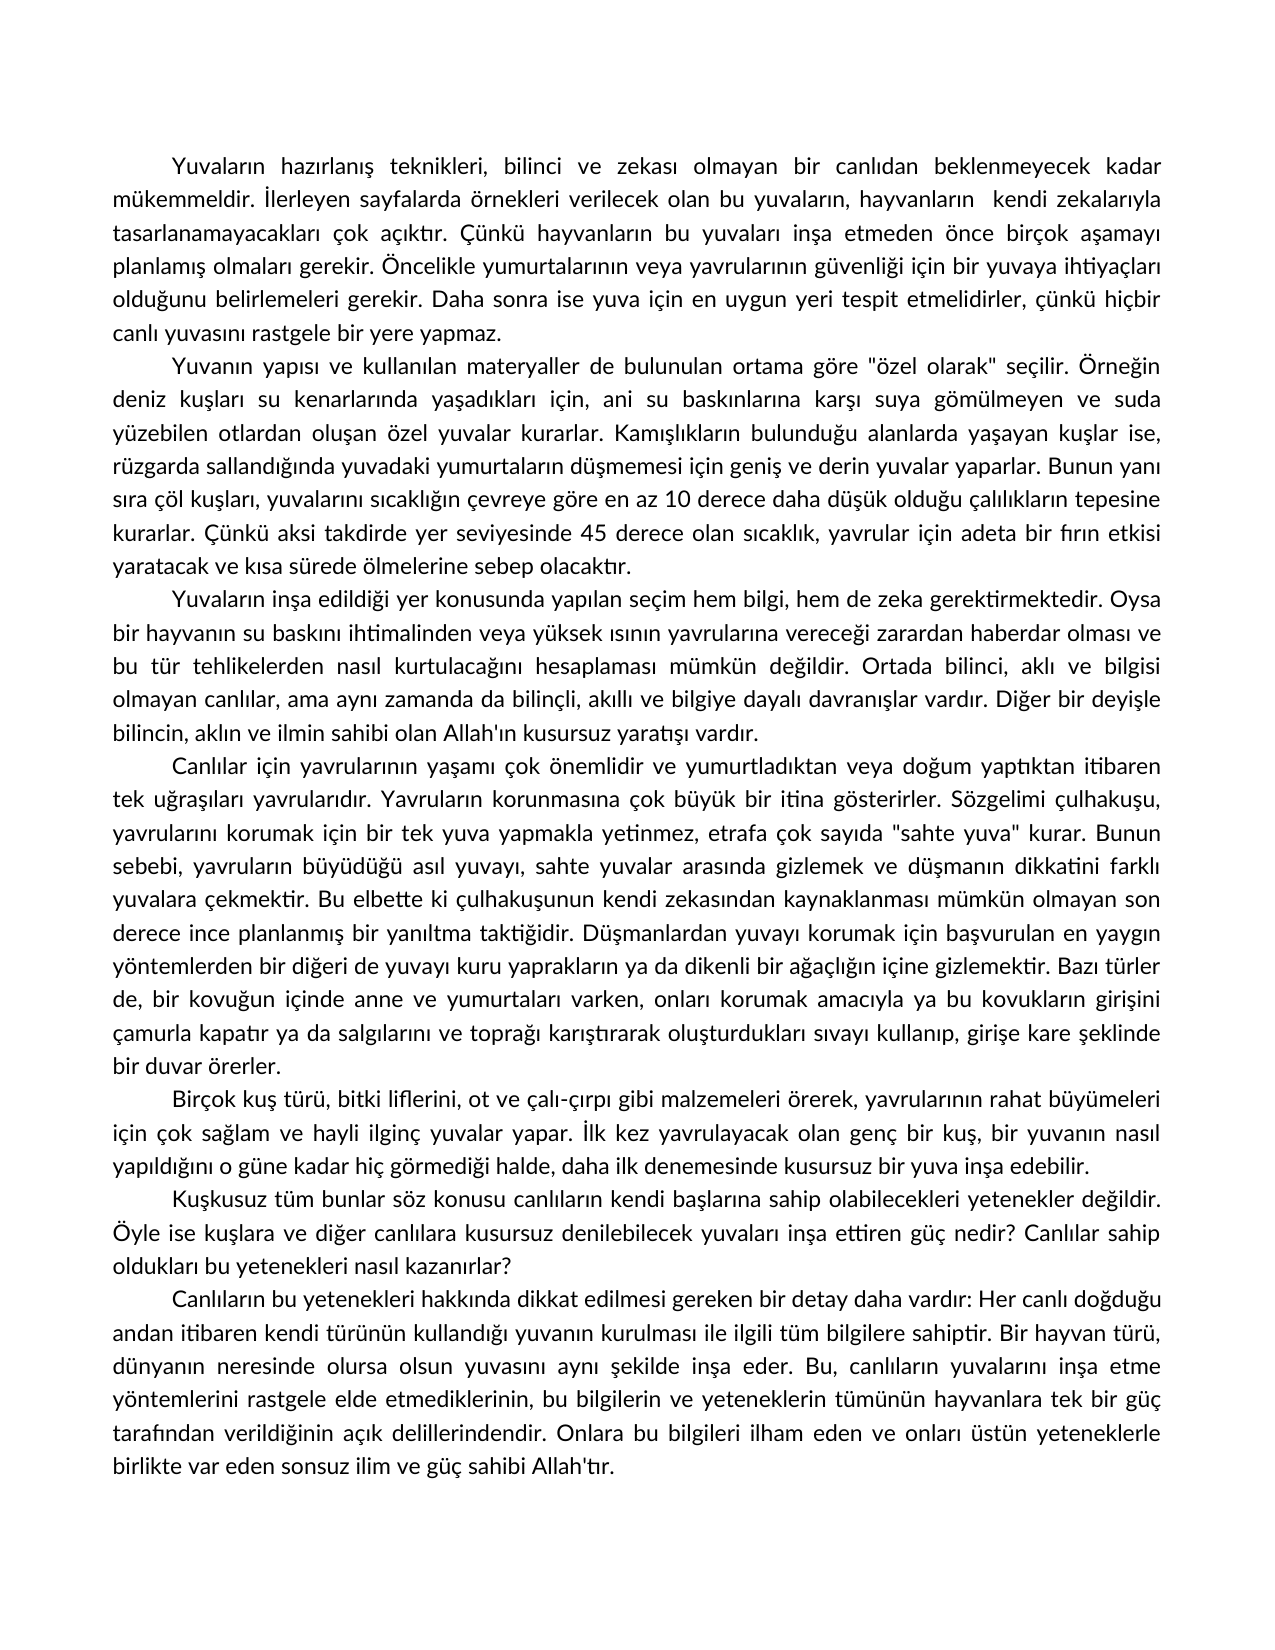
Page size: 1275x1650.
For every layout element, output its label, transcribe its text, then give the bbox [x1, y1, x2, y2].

text Canlıların bu yetenekleri hakkında dikkat edilmesi gereken bir detay daha vardır: Her canlı doğduğu andan itibaren kendi türünün kullandığı yuvanın kurulması ile ilgili tüm bilgilere sahiptir. Bir hayvan türü, dünyanın neresinde olursa olsun yuvasını aynı şekilde inşa eder. Bu, canlıların yuvalarını inşa etme yöntemlerini rastgele elde etmediklerinin, bu bilgilerin ve yeteneklerin tümünün hayvanlara tek bir güç tarafından verildiğinin açık delillerindendir. Onlara bu bilgileri ilham eden ve onları üstün yeteneklerle birlikte var eden sonsuz ilim ve güç sahibi Allah'tır. [112, 1281, 1162, 1481]
text Kuşkusuz tüm bunlar söz konusu canlıların kendi başlarına sahip olabilecekleri yetenekler değildir. Öyle ise kuşlara ve diğer canlılara kusursuz denilebilecek yuvaları inşa ettiren güç nedir? Canlılar sahip oldukları bu yetenekleri nasıl kazanırlar? [112, 1181, 1162, 1281]
text Yuvanın yapısı ve kullanılan materyaller de bulunulan ortama göre "özel olarak" seçilir. Örneğin deniz kuşları su kenarlarında yaşadıkları için, ani su baskınlarına karşı suya gömülmeyen ve suda yüzebilen otlardan oluşan özel yuvalar kurarlar. Kamışlıkların bulunduğu alanlarda yaşayan kuşlar ise, rüzgarda sallandığında yuvadaki yumurtaların düşmemesi için geniş ve derin yuvalar yaparlar. Bunun yanı sıra çöl kuşları, yuvalarını sıcaklığın çevreye göre en az 10 derece daha düşük olduğu çalılıkların tepesine kurarlar. Çünkü aksi takdirde yer seviyesinde 45 derece olan sıcaklık, yavrular için adeta bir fırın etkisi yaratacak ve kısa sürede ölmelerine sebep olacaktır. [112, 348, 1162, 581]
text Yuvaların hazırlanış teknikleri, bilinci ve zekası olmayan bir canlıdan beklenmeyecek kadar mükemmeldir. İlerleyen sayfalarda örnekleri verilecek olan bu yuvaların, hayvanların kendi zekalarıyla tasarlanamayacakları çok açıktır. Çünkü hayvanların bu yuvaları inşa etmeden önce birçok aşamayı planlamış olmaları gerekir. Öncelikle yumurtalarının veya yavrularının güvenliği için bir yuvaya ihtiyaçları olduğunu belirlemeleri gerekir. Daha sonra ise yuva için en uygun yeri tespit etmelidirler, çünkü hiçbir canlı yuvasını rastgele bir yere yapmaz. [112, 148, 1162, 348]
text Yuvaların inşa edildiği yer konusunda yapılan seçim hem bilgi, hem de zeka gerektirmektedir. Oysa bir hayvanın su baskını ihtimalinden veya yüksek ısının yavrularına vereceği zarardan haberdar olması ve bu tür tehlikelerden nasıl kurtulacağını hesaplaması mümkün değildir. Ortada bilinci, aklı ve bilgisi olmayan canlılar, ama aynı zamanda da bilinçli, akıllı ve bilgiye dayalı davranışlar vardır. Diğer bir deyişle bilincin, aklın ve ilmin sahibi olan Allah'ın kusursuz yaratışı vardır. [112, 581, 1162, 748]
text Canlılar için yavrularının yaşamı çok önemlidir ve yumurtladıktan veya doğum yaptıktan itibaren tek uğraşıları yavrularıdır. Yavruların korunmasına çok büyük bir itina gösterirler. Sözgelimi çulhakuşu, yavrularını korumak için bir tek yuva yapmakla yetinmez, etrafa çok sayıda "sahte yuva" kurar. Bunun sebebi, yavruların büyüdüğü asıl yuvayı, sahte yuvalar arasında gizlemek ve düşmanın dikkatini farklı yuvalara çekmektir. Bu elbette ki çulhakuşunun kendi zekasından kaynaklanması mümkün olmayan son derece ince planlanmış bir yanıltma taktiğidir. Düşmanlardan yuvayı korumak için başvurulan en yaygın yöntemlerden bir diğeri de yuvayı kuru yaprakların ya da dikenli bir ağaçlığın içine gizlemektir. Bazı türler de, bir kovuğun içinde anne ve yumurtaları varken, onları korumak amacıyla ya bu kovukların girişini çamurla kapatır ya da salgılarını ve toprağı karıştırarak oluşturdukları sıvayı kullanıp, girişe kare şeklinde bir duvar örerler. [112, 748, 1162, 1081]
text Birçok kuş türü, bitki liflerini, ot ve çalı-çırpı gibi malzemeleri örerek, yavrularının rahat büyümeleri için çok sağlam ve hayli ilginç yuvalar yapar. İlk kez yavrulayacak olan genç bir kuş, bir yuvanın nasıl yapıldığını o güne kadar hiç görmediği halde, daha ilk denemesinde kusursuz bir yuva inşa edebilir. [112, 1081, 1162, 1181]
